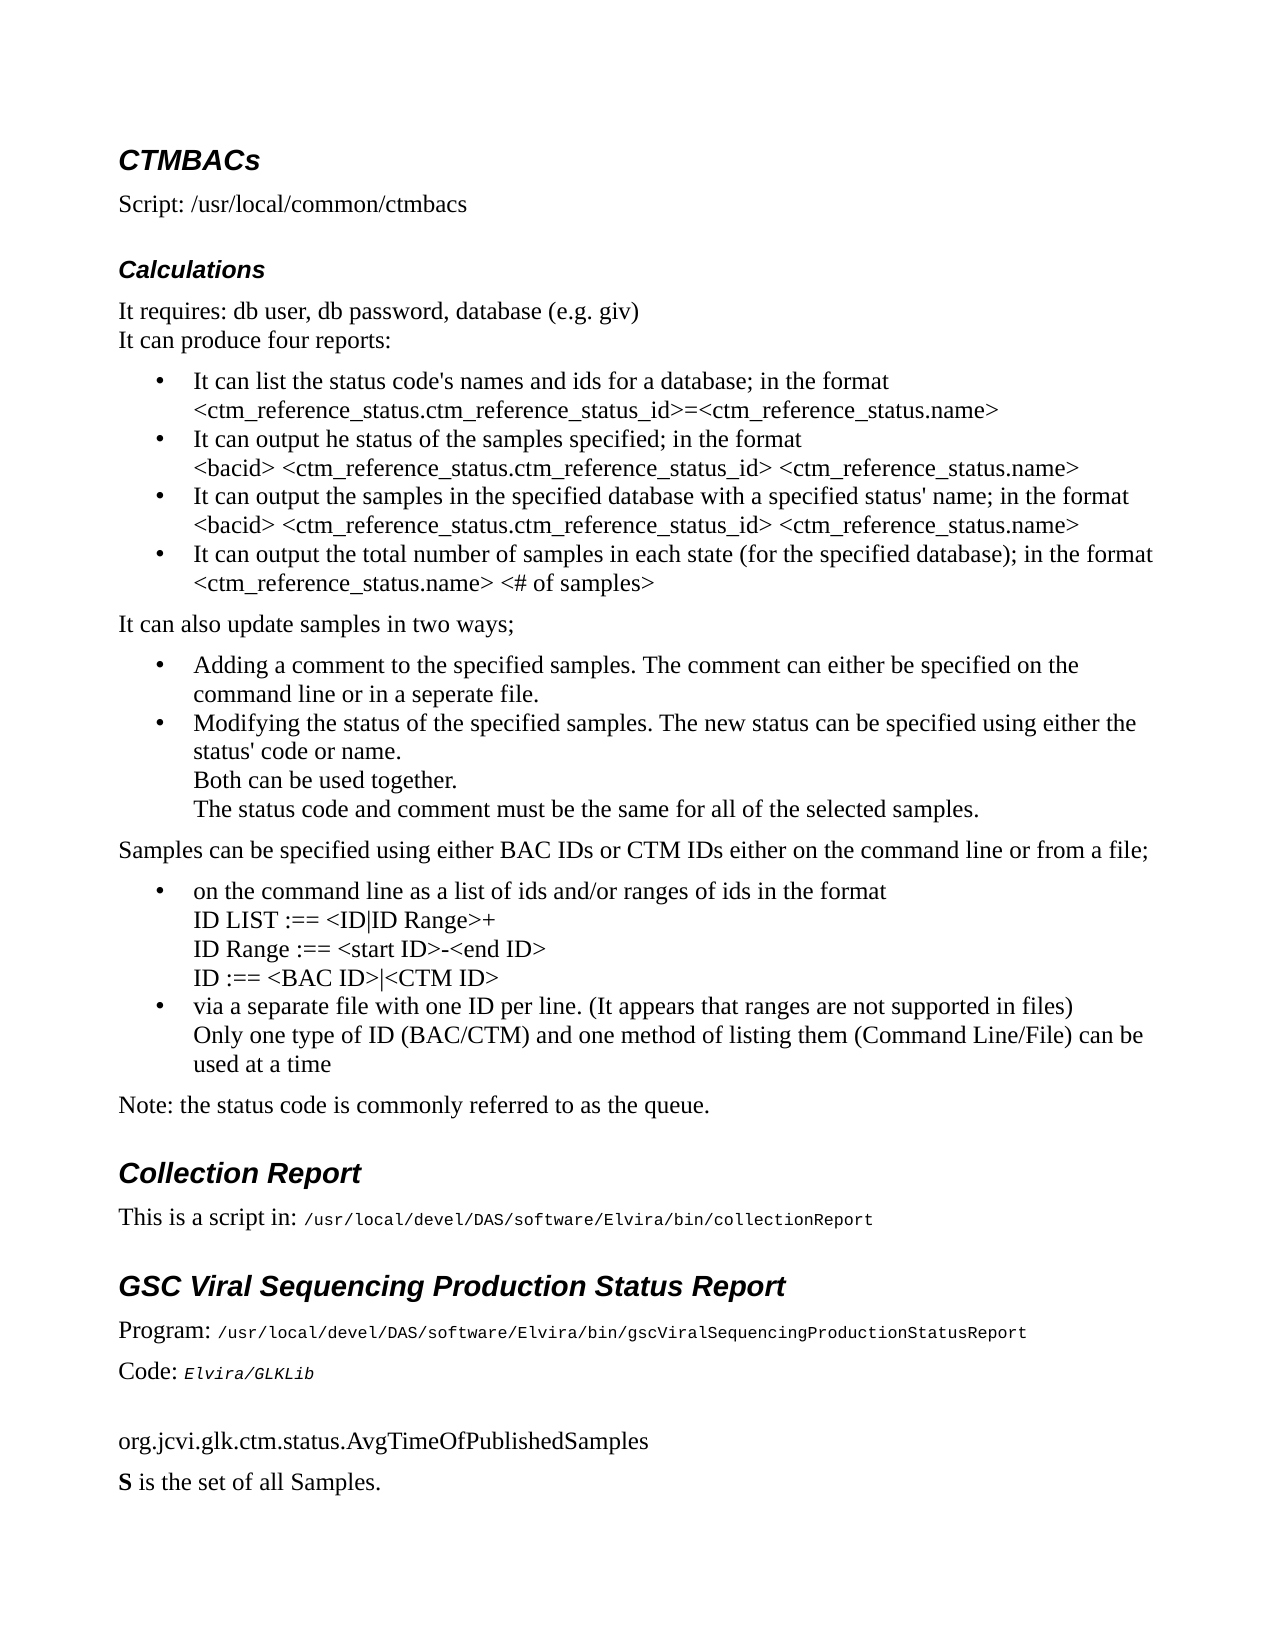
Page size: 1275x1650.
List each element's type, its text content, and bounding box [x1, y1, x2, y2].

subtitle CTMBACs [118, 143, 1157, 177]
subtitle Collection Report [118, 1156, 1157, 1190]
list It can list the status code's names and ids for a database; in the format <ctm_reference_status.ctm_reference_status_id>=<ctm_reference_status.name> [156, 366, 1157, 424]
text Code: Elvira/GLKLib [118, 1356, 1157, 1413]
text Note: the status code is commonly referred to as the queue. [118, 1090, 1157, 1119]
list Modifying the status of the specified samples. The new status can be specified using either the status' code or name. Both can be used together. The status code and comment must be the same for all of the selected samples. [156, 708, 1157, 823]
text It can also update samples in two ways; [118, 609, 1157, 638]
text This is a script in: /usr/local/devel/DAS/software/Elvira/bin/collectionReport [118, 1202, 1157, 1231]
text S is the set of all Samples. [118, 1467, 1157, 1496]
list It can output the samples in the specified database with a specified status' name; in the format <bacid> <ctm_reference_status.ctm_reference_status_id> <ctm_reference_status.name> [156, 481, 1157, 539]
list on the command line as a list of ids and/or ranges of ids in the format ID LIST :== <ID|ID Range>+ ID Range :== <start ID>-<end ID> ID :== <BAC ID>|<CTM ID> [156, 876, 1157, 991]
subtitle GSC Viral Sequencing Production Status Report [118, 1269, 1157, 1302]
list Adding a comment to the specified samples. The comment can either be specified on the command line or in a seperate file. [156, 650, 1157, 708]
subtitle Calculations [118, 255, 1157, 284]
text org.jcvi.glk.ctm.status.AvgTimeOfPublishedSamples [118, 1426, 1157, 1455]
text Samples can be specified using either BAC IDs or CTM IDs either on the command line or from a file; [118, 835, 1157, 864]
list It can output the total number of samples in each state (for the specified database); in the format <ctm_reference_status.name> <# of samples> [156, 539, 1157, 596]
list It can output he status of the samples specified; in the format <bacid> <ctm_reference_status.ctm_reference_status_id> <ctm_reference_status.name> [156, 424, 1157, 481]
text Program: /usr/local/devel/DAS/software/Elvira/bin/gscViralSequencingProductionStatusReport [118, 1315, 1157, 1343]
text It requires: db user, db password, database (e.g. giv) It can produce four reports: [118, 296, 1157, 354]
list via a separate file with one ID per line. (It appears that ranges are not supported in files) Only one type of ID (BAC/CTM) and one method of listing them (Command Line/File) can be used at a time [156, 991, 1157, 1078]
text Script: /usr/local/common/ctmbacs [118, 189, 1157, 218]
